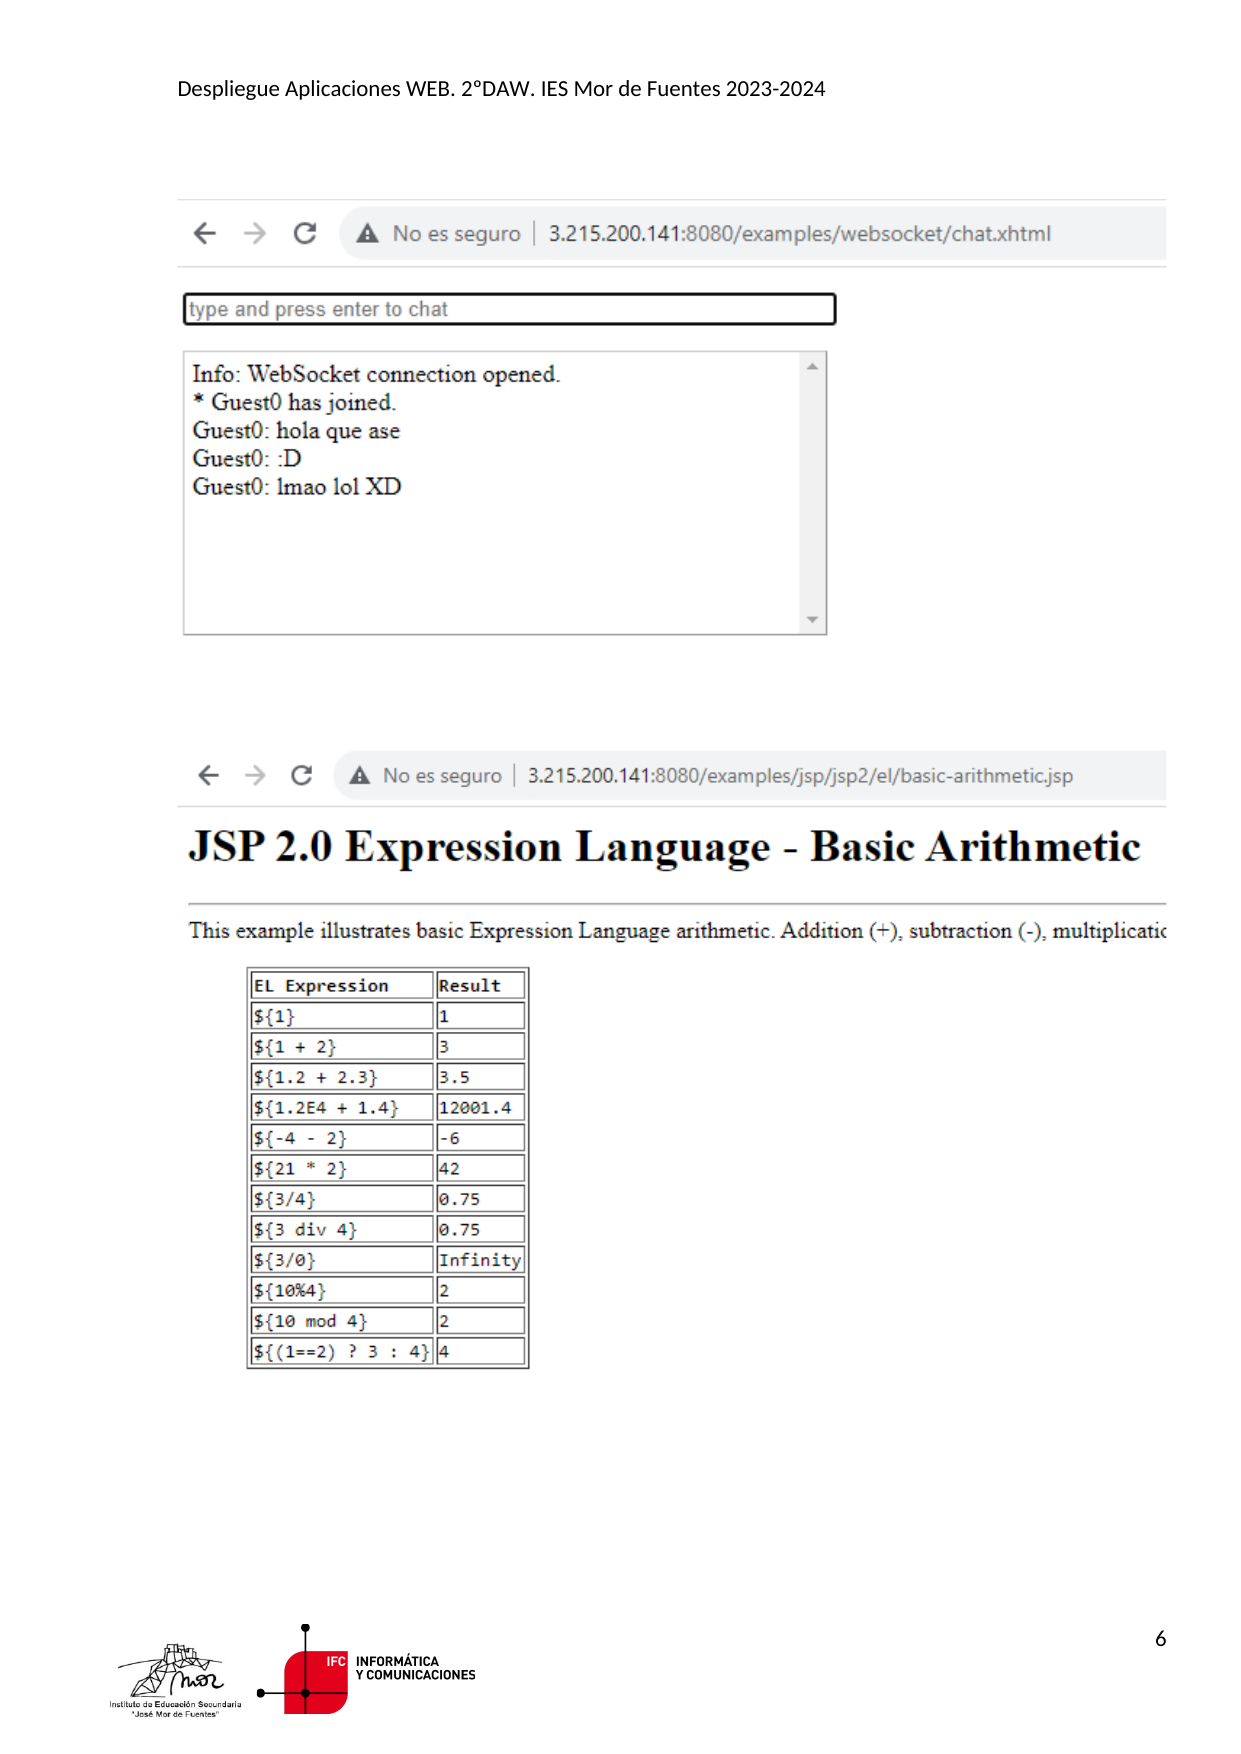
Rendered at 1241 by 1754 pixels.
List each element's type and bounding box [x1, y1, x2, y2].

picture [177, 745, 1167, 1407]
picture [100, 1631, 249, 1736]
picture [177, 199, 1167, 678]
picture [256, 1624, 475, 1714]
